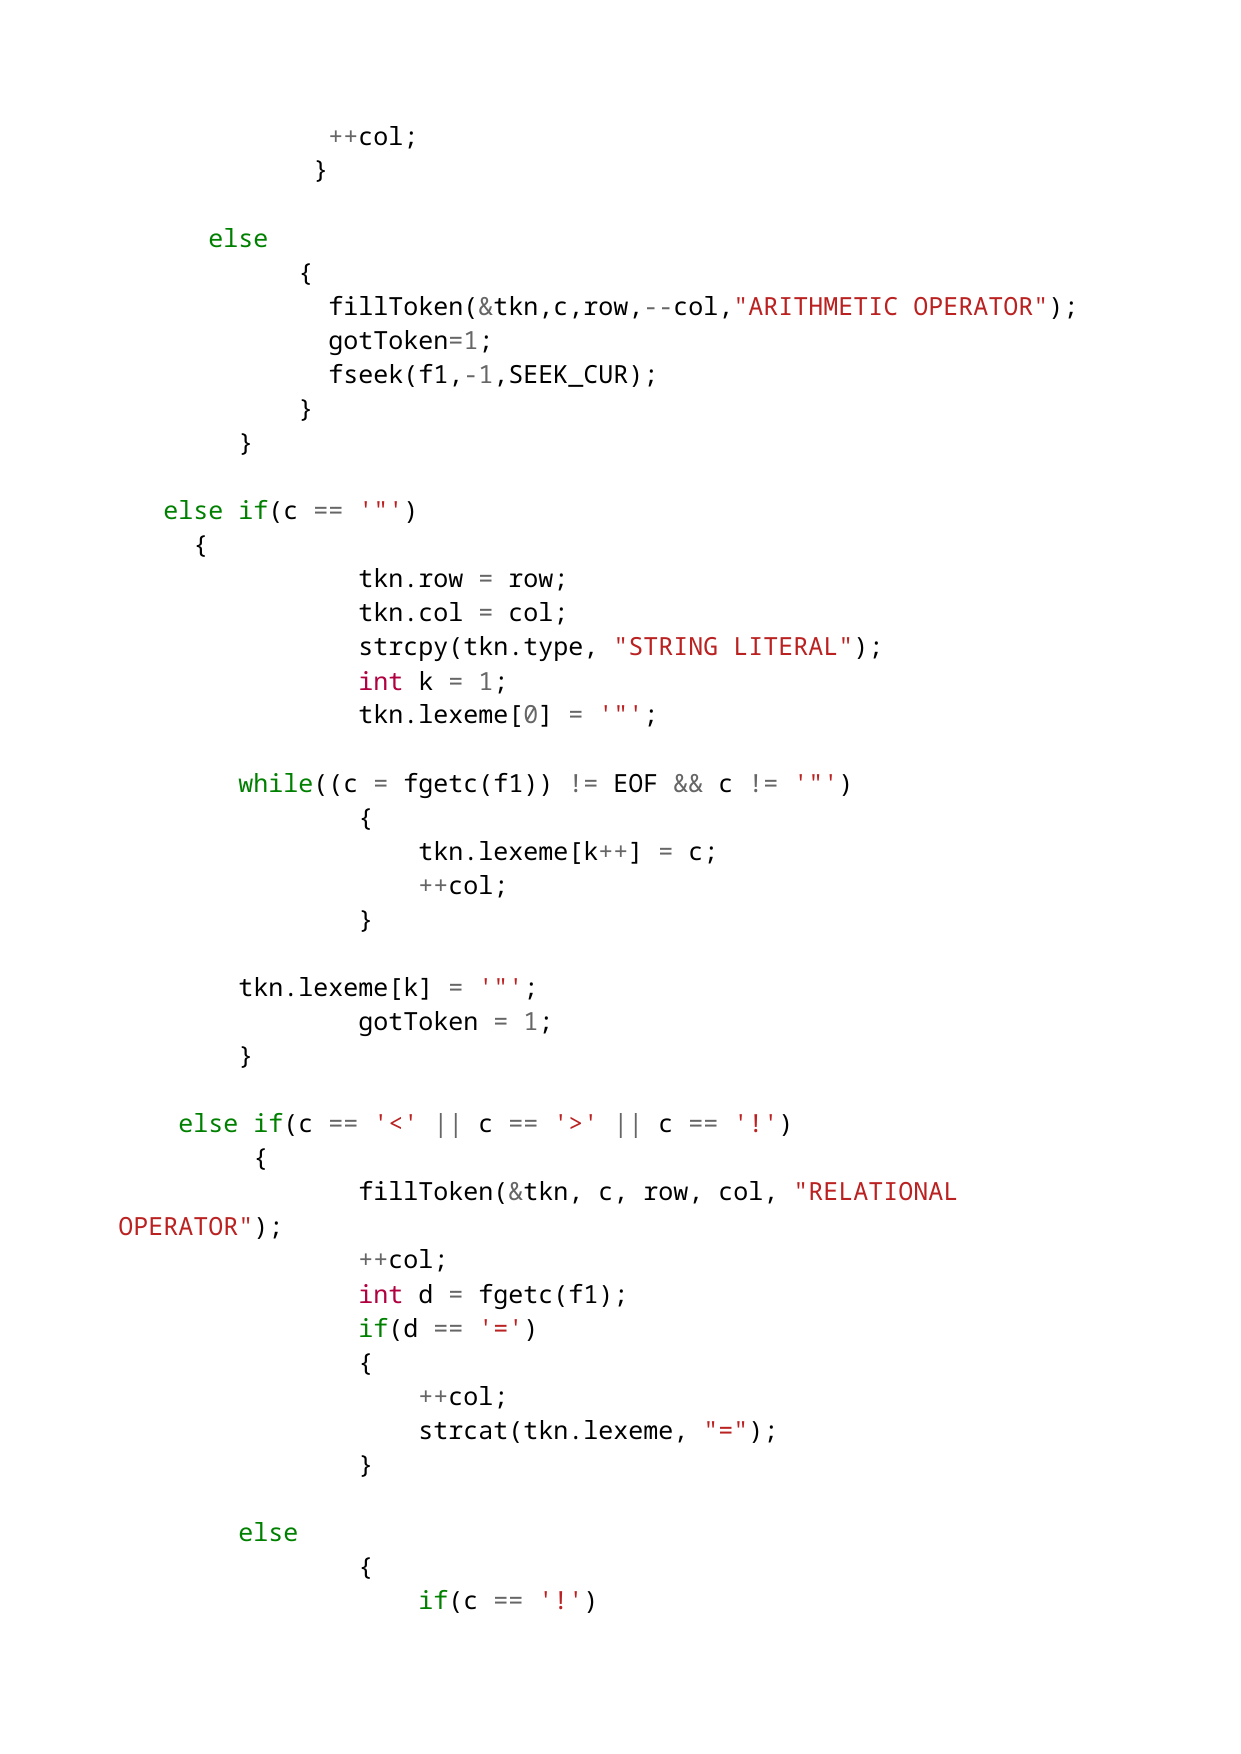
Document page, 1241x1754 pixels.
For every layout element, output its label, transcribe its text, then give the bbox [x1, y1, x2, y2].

text if(d == '=') [118, 1310, 1122, 1344]
text int k = 1; [118, 663, 1122, 697]
text } [118, 902, 1122, 936]
text ++col; [118, 1378, 1122, 1412]
text tkn.lexeme[0] = '"'; [118, 697, 1122, 731]
text } [118, 1447, 1122, 1481]
text { [118, 527, 1122, 561]
text while((c = fgetc(f1)) != EOF && c != '"') [118, 765, 1122, 799]
text ++col; [118, 867, 1122, 902]
text fillToken(&tkn,c,row,--col,"ARITHMETIC OPERATOR"); [118, 288, 1122, 322]
text { [118, 1549, 1122, 1583]
text tkn.lexeme[k++] = c; [118, 833, 1122, 867]
text strcpy(tkn.type, "STRING LITERAL"); [118, 629, 1122, 663]
text else [118, 1515, 1122, 1549]
text } [118, 425, 1122, 459]
text int d = fgetc(f1); [118, 1276, 1122, 1310]
text } [118, 391, 1122, 425]
text if(c == '!') [118, 1583, 1122, 1617]
text } [118, 152, 1122, 186]
text { [118, 1344, 1122, 1378]
text tkn.row = row; [118, 561, 1122, 595]
text tkn.lexeme[k] = '"'; [118, 970, 1122, 1004]
text fseek(f1,-1,SEEK_CUR); [118, 357, 1122, 391]
text ++col; [118, 118, 1122, 152]
text { [118, 254, 1122, 288]
text else if(c == '<' || c == '>' || c == '!') [118, 1106, 1122, 1140]
text { [118, 799, 1122, 833]
text gotToken = 1; [118, 1004, 1122, 1038]
text } [118, 1038, 1122, 1072]
text else [118, 220, 1122, 254]
text gotToken=1; [118, 322, 1122, 357]
text else if(c == '"') [118, 493, 1122, 527]
text { [118, 1140, 1122, 1174]
text strcat(tkn.lexeme, "="); [118, 1412, 1122, 1447]
text ++col; [118, 1242, 1122, 1276]
text fillToken(&tkn, c, row, col, "RELATIONAL OPERATOR"); [118, 1174, 1122, 1242]
text tkn.col = col; [118, 595, 1122, 629]
